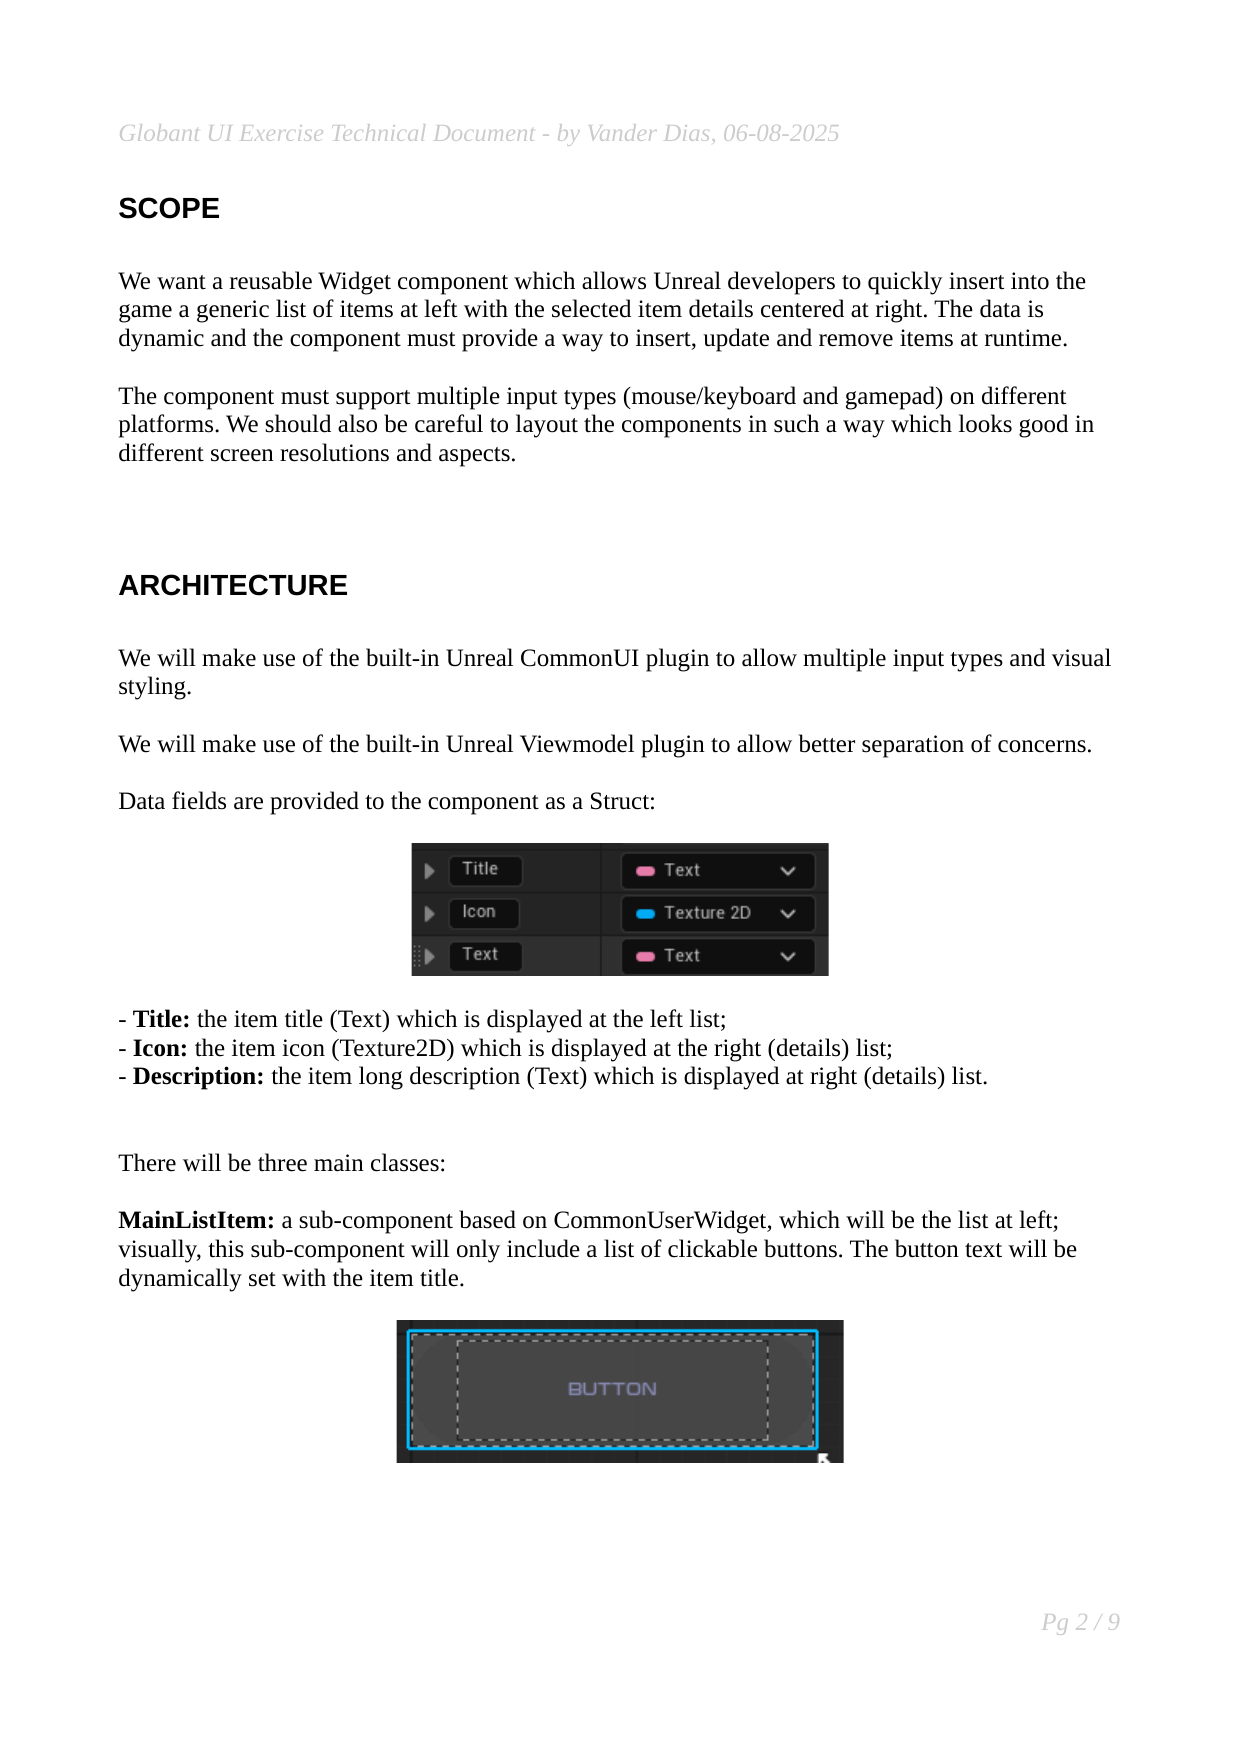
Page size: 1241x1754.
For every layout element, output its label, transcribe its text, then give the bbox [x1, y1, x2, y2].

text We want a reusable Widget component which allows Unreal developers to quickly insert into the game a generic list of items at left with the selected item details centered at right. The data is dynamic and the component must provide a way to insert, update and remove items at runtime. [118, 266, 1122, 352]
text - Icon: the item icon (Texture2D) which is displayed at the right (details) list; [118, 1033, 1122, 1061]
picture [396, 1320, 844, 1463]
subtitle SCOPE [118, 191, 1122, 224]
text We will make use of the built-in Unreal Viewmodel plugin to allow better separation of concerns. [118, 729, 1122, 758]
text The component must support multiple input types (mouse/keyboard and gamepad) on different platforms. We should also be careful to layout the components in such a way which looks good in different screen resolutions and aspects. [118, 381, 1122, 467]
text Data fields are provided to the component as a Struct: [118, 786, 1122, 815]
text There will be three main classes: [118, 1148, 1122, 1176]
text - Title: the item title (Text) which is displayed at the left list; [118, 1004, 1122, 1033]
subtitle ARCHITECTURE [118, 568, 1122, 601]
text MainListItem: a sub-component based on CommonUserWidget, which will be the list at left; visually, this sub-component will only include a list of clickable buttons. The button text will be dynamically set with the item title. [118, 1205, 1122, 1291]
text We will make use of the built-in Unreal CommonUI plugin to allow multiple input types and visual styling. [118, 643, 1122, 700]
text - Description: the item long description (Text) which is displayed at right (details) list. [118, 1061, 1122, 1090]
picture [411, 843, 829, 976]
